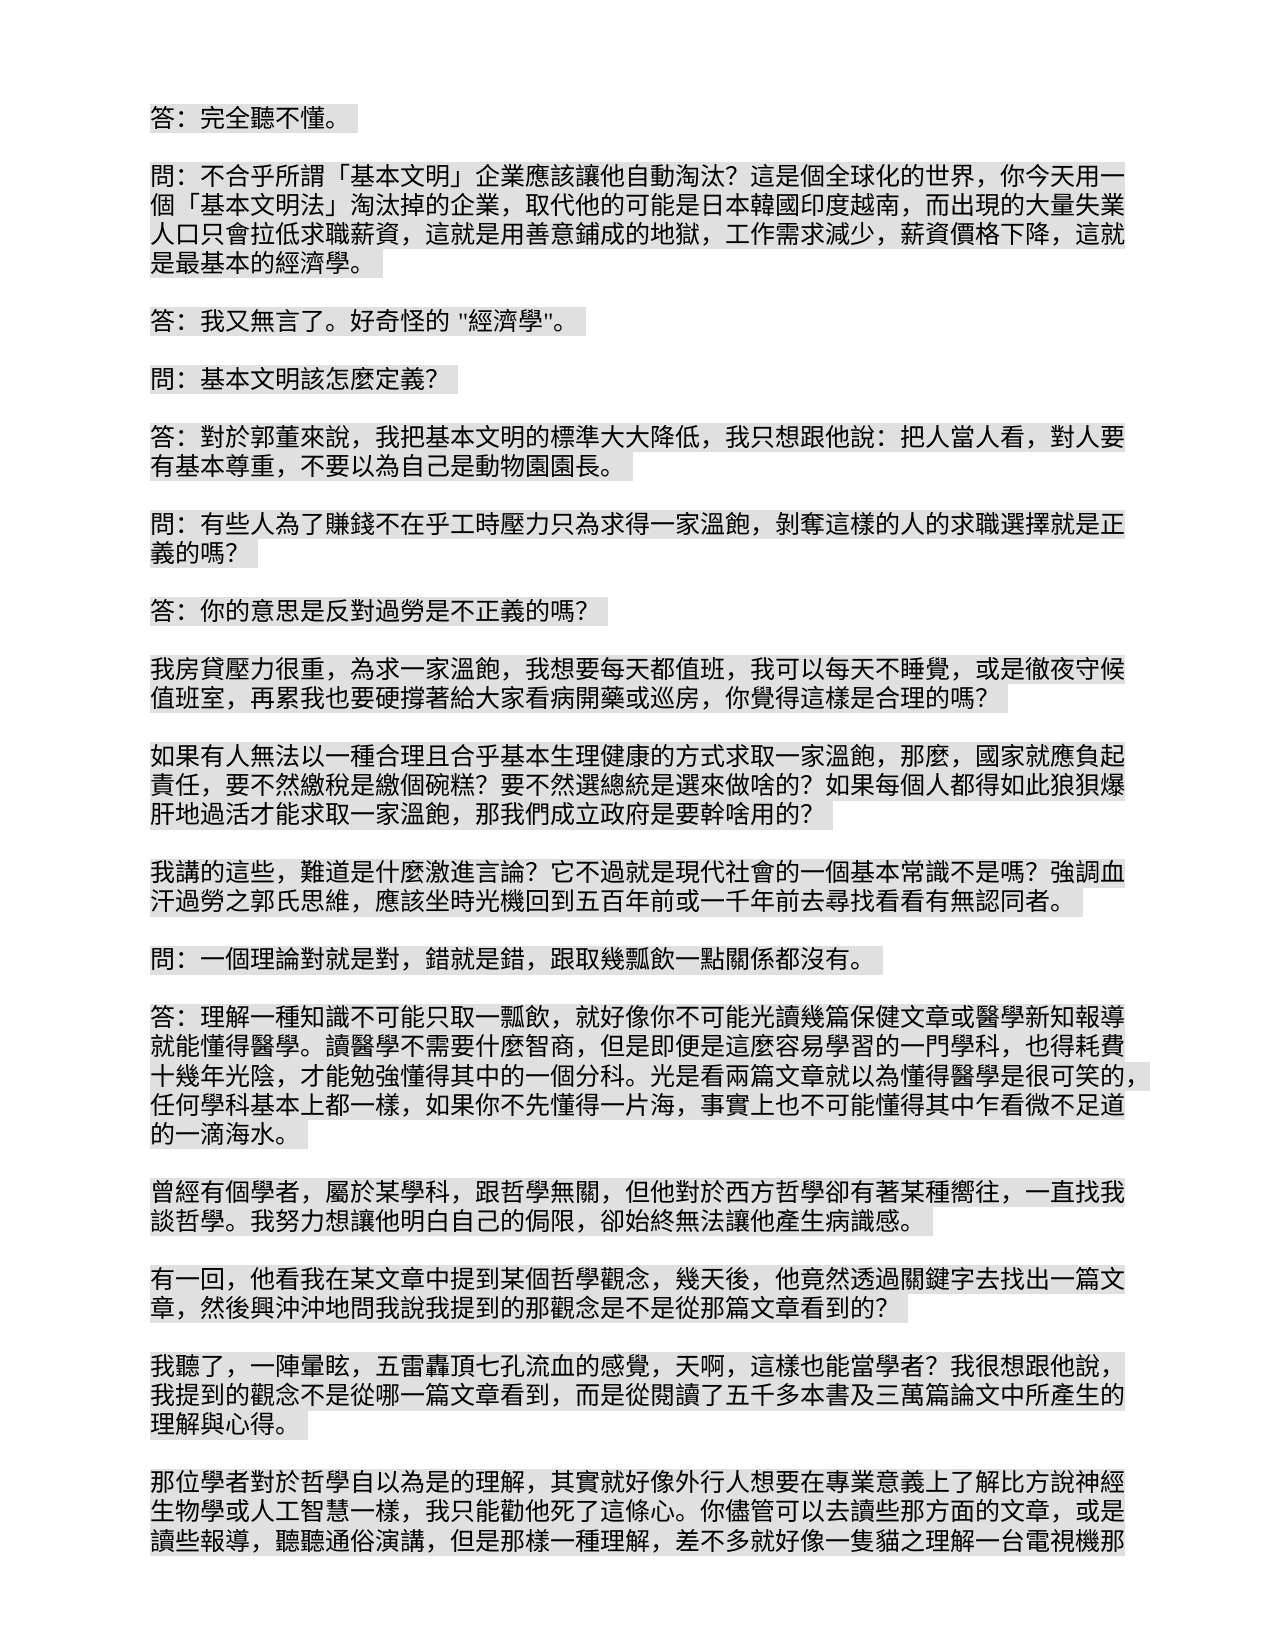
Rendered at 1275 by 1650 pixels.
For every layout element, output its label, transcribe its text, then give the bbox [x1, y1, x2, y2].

text 卡韓政變 (57)： 給郭台銘一點忠告 陳真 2019. 05. 22. 力民，你有沒有想過，自己究竟想要表達什麼？你不覺得東一個說法西一段修辭五花八門很 "多樣化" 嗎？你是要說，郭董的血汗工廠還不夠血汗？為了謀取資方最大利益，所以應該更血汗一點？否則就會失去競爭力或是害老闆賠錢倒閉？而且，依你所見，根據張五常先生的說法 (我不知道他是誰，也不打算花時間看他講什麼)，根本不應該制定最高工時，才能謀取勞工最大福利？這些就是你要表達的嗎？ 郭董如果看到我們的對話，可能會以為我們在唱雙簧，由你做球來讓我損他。不過，他恐怕也沒法喊無辜，畢竟他的想法似乎基本上就是這樣，就如他自己所說："只要合法，血汗工廠有什麼不好？" 而我要說的是：一個廠區，這麼多人跳樓自殺，公司的檢討方式卻居然是怪罪死者原本就有病，或說死者貪圖撫恤金，或說他們自己有著什麼私人問題想尋死等等等，全推給死者及其家屬，這叫做檢討嗎？我記得去年修勞基法時，台灣也有個什麼老闆也是跳出來大罵說："台灣根本沒有過勞死，是這些勞工本來就有病"。 諸如這類論調，其實就只是笑話，根本不值得批評，畢竟都已經21世紀了。我們今天之所以又提起這些笑話，是因為郭董似乎就是類似思維的代表人。他現在要選總統，嘴巴上一定會否認，一定會把勞動權及低薪與過勞問題講得很好聽，但是一個人的言行思維畢竟不是一朝一夕所能掩飾與調整。 以下列點回答： 問：以下是張五常談很大陸之前施行的很合乎「基本文明」的勞動基本法： http://m.aisixiang.com/data/64007.html 答：與主題無關，跳過不理。 問：死者為大，但死者就是對的嗎？ 答：聽不懂。死者哪裡錯了？ 問：為何不能給富士康辯解機會？ 答：富士康全身上下都是嘴巴，誰能制止他辯解？反倒是郭董及其企業對於外界批評，動輒威脅提告，所以我講話都很小心。 問：我們不追求叢林社會，但叢林社會才是這個世界的本質，企業在合法的遊戲規則下盡最大努力爭取獲利才是他的職責，善待員工只是招募人員的手段之一，台積電工作壓力之大眾所皆知，但是想進去工作的人又何曾少過？ 答：我無言了。 問：慈善也是他爭取獲利的一種手段，如果慈善能獲利肯定有企業會去爭取，如果沒有企業去爭取，那恭喜你，你發現了一個賺錢機會。 答：完全聽不懂。 問：不合乎所謂「基本文明」企業應該讓他自動淘汰？這是個全球化的世界，你今天用一個「基本文明法」淘汰掉的企業，取代他的可能是日本韓國印度越南，而出現的大量失業人口只會拉低求職薪資，這就是用善意鋪成的地獄，工作需求減少，薪資價格下降，這就是最基本的經濟學。 答：我又無言了。好奇怪的 "經濟學"。 問：基本文明該怎麼定義？ 答：對於郭董來說，我把基本文明的標準大大降低，我只想跟他說：把人當人看，對人要有基本尊重，不要以為自己是動物園園長。 問：有些人為了賺錢不在乎工時壓力只為求得一家溫飽，剝奪這樣的人的求職選擇就是正義的嗎？ 答：你的意思是反對過勞是不正義的嗎？ 我房貸壓力很重，為求一家溫飽，我想要每天都值班，我可以每天不睡覺，或是徹夜守候值班室，再累我也要硬撐著給大家看病開藥或巡房，你覺得這樣是合理的嗎？ 如果有人無法以一種合理且合乎基本生理健康的方式求取一家溫飽，那麼，國家就應負起責任，要不然繳稅是繳個碗糕？要不然選總統是選來做啥的？如果每個人都得如此狼狽爆肝地過活才能求取一家溫飽，那我們成立政府是要幹啥用的？ 我講的這些，難道是什麼激進言論？它不過就是現代社會的一個基本常識不是嗎？強調血汗過勞之郭氏思維，應該坐時光機回到五百年前或一千年前去尋找看看有無認同者。 問：一個理論對就是對，錯就是錯，跟取幾瓢飲一點關係都沒有。 答：理解一種知識不可能只取一瓢飲，就好像你不可能光讀幾篇保健文章或醫學新知報導就能懂得醫學。讀醫學不需要什麼智商，但是即便是這麼容易學習的一門學科，也得耗費十幾年光陰，才能勉強懂得其中的一個分科。光是看兩篇文章就以為懂得醫學是很可笑的，任何學科基本上都一樣，如果你不先懂得一片海，事實上也不可能懂得其中乍看微不足道的一滴海水。 曾經有個學者，屬於某學科，跟哲學無關，但他對於西方哲學卻有著某種嚮往，一直找我談哲學。我努力想讓他明白自己的侷限，卻始終無法讓他產生病識感。 有一回，他看我在某文章中提到某個哲學觀念，幾天後，他竟然透過關鍵字去找出一篇文章，然後興沖沖地問我說我提到的那觀念是不是從那篇文章看到的？ 我聽了，一陣暈眩，五雷轟頂七孔流血的感覺，天啊，這樣也能當學者？我很想跟他說，我提到的觀念不是從哪一篇文章看到，而是從閱讀了五千多本書及三萬篇論文中所產生的理解與心得。 那位學者對於哲學自以為是的理解，其實就好像外行人想要在專業意義上了解比方說神經生物學或人工智慧一樣，我只能勸他死了這條心。你儘管可以去讀些那方面的文章，或是讀些報導，聽聽通俗演講，但是那樣一種理解，差不多就好像一隻貓之理解一台電視機那樣膚淺。 當醫生30年了，卻總覺得對於大腦、心靈與神經系統等等似乎依舊所知無幾；至於稱得上懂的東西，也差不多幾句話就能講完。學術上，除了研究維根斯坦，對於 AI 也特別感興趣，常想著從神經生物學、認知科學及哲學和數學等等觀點上來看，到底我們是怎麼思考？常思考著究竟思考是怎麼一回事？有無可能被模擬？概念意義如何產生？...等等等，20年了，依然樂此不疲，但也沒能產生什麼具有重要性的想法。 但我知道這沒什麼好沮喪，至少我清楚知道自己的侷限，知道自己懂些什麼，不懂些什麼，因為我見識過大海，我明白大海之大。 至於我們現在談論的郭氏作風，對其提出批評之前，根本不需要先懂得任何一丁點知識，更不用說什麼經濟學了。 倒是郭台銘也許真的需要多讀點小說，看些電影，上幾堂課，或是找人多聊聊，虛心就教，看能不能變得文明些，對人、對生命多一點尊重與敬畏。 [150, 75, 1125, 1556]
